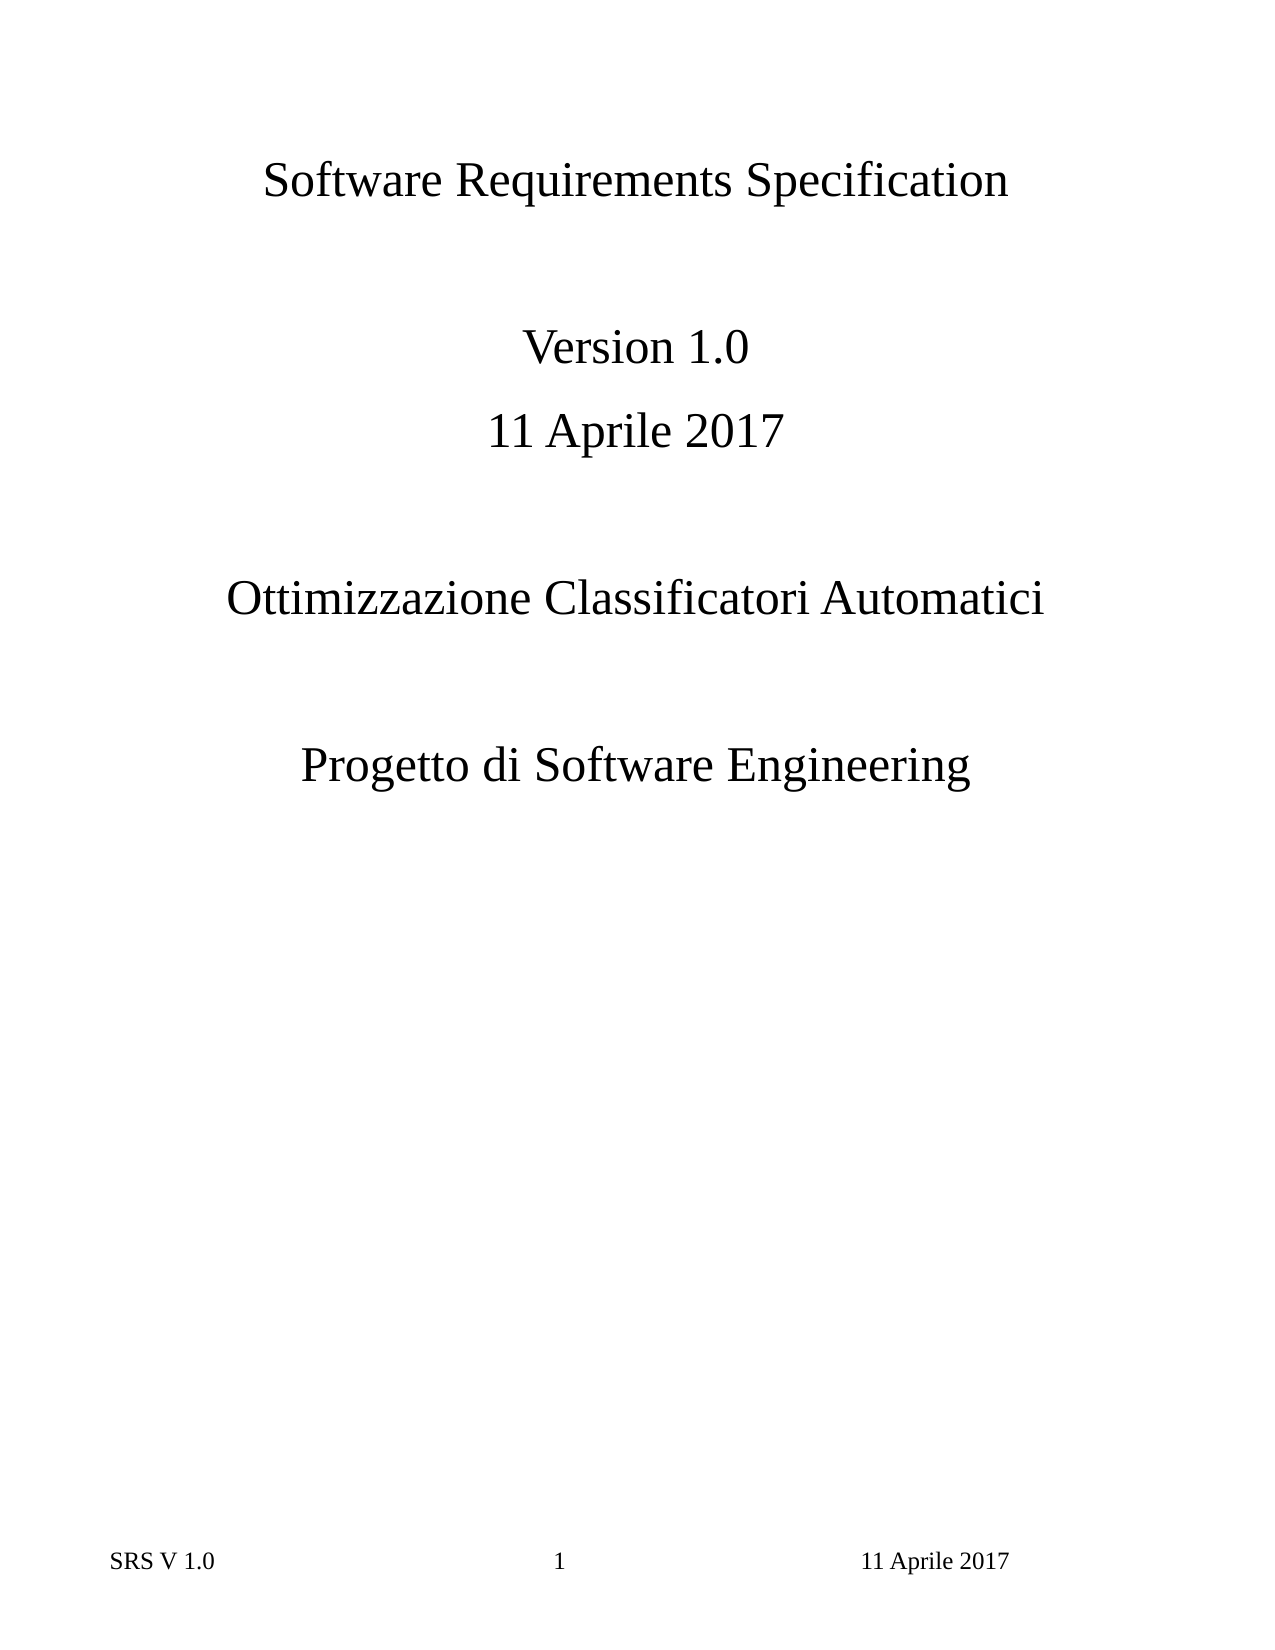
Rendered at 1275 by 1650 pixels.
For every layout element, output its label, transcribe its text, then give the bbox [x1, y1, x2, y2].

text Version 1.0 [109, 317, 1162, 374]
text Ottimizzazione Classificatori Automatici [109, 568, 1162, 625]
text 11 Aprile 2017 [109, 401, 1162, 458]
text Progetto di Software Engineering [109, 735, 1162, 792]
text Software Requirements Specification [109, 150, 1162, 207]
